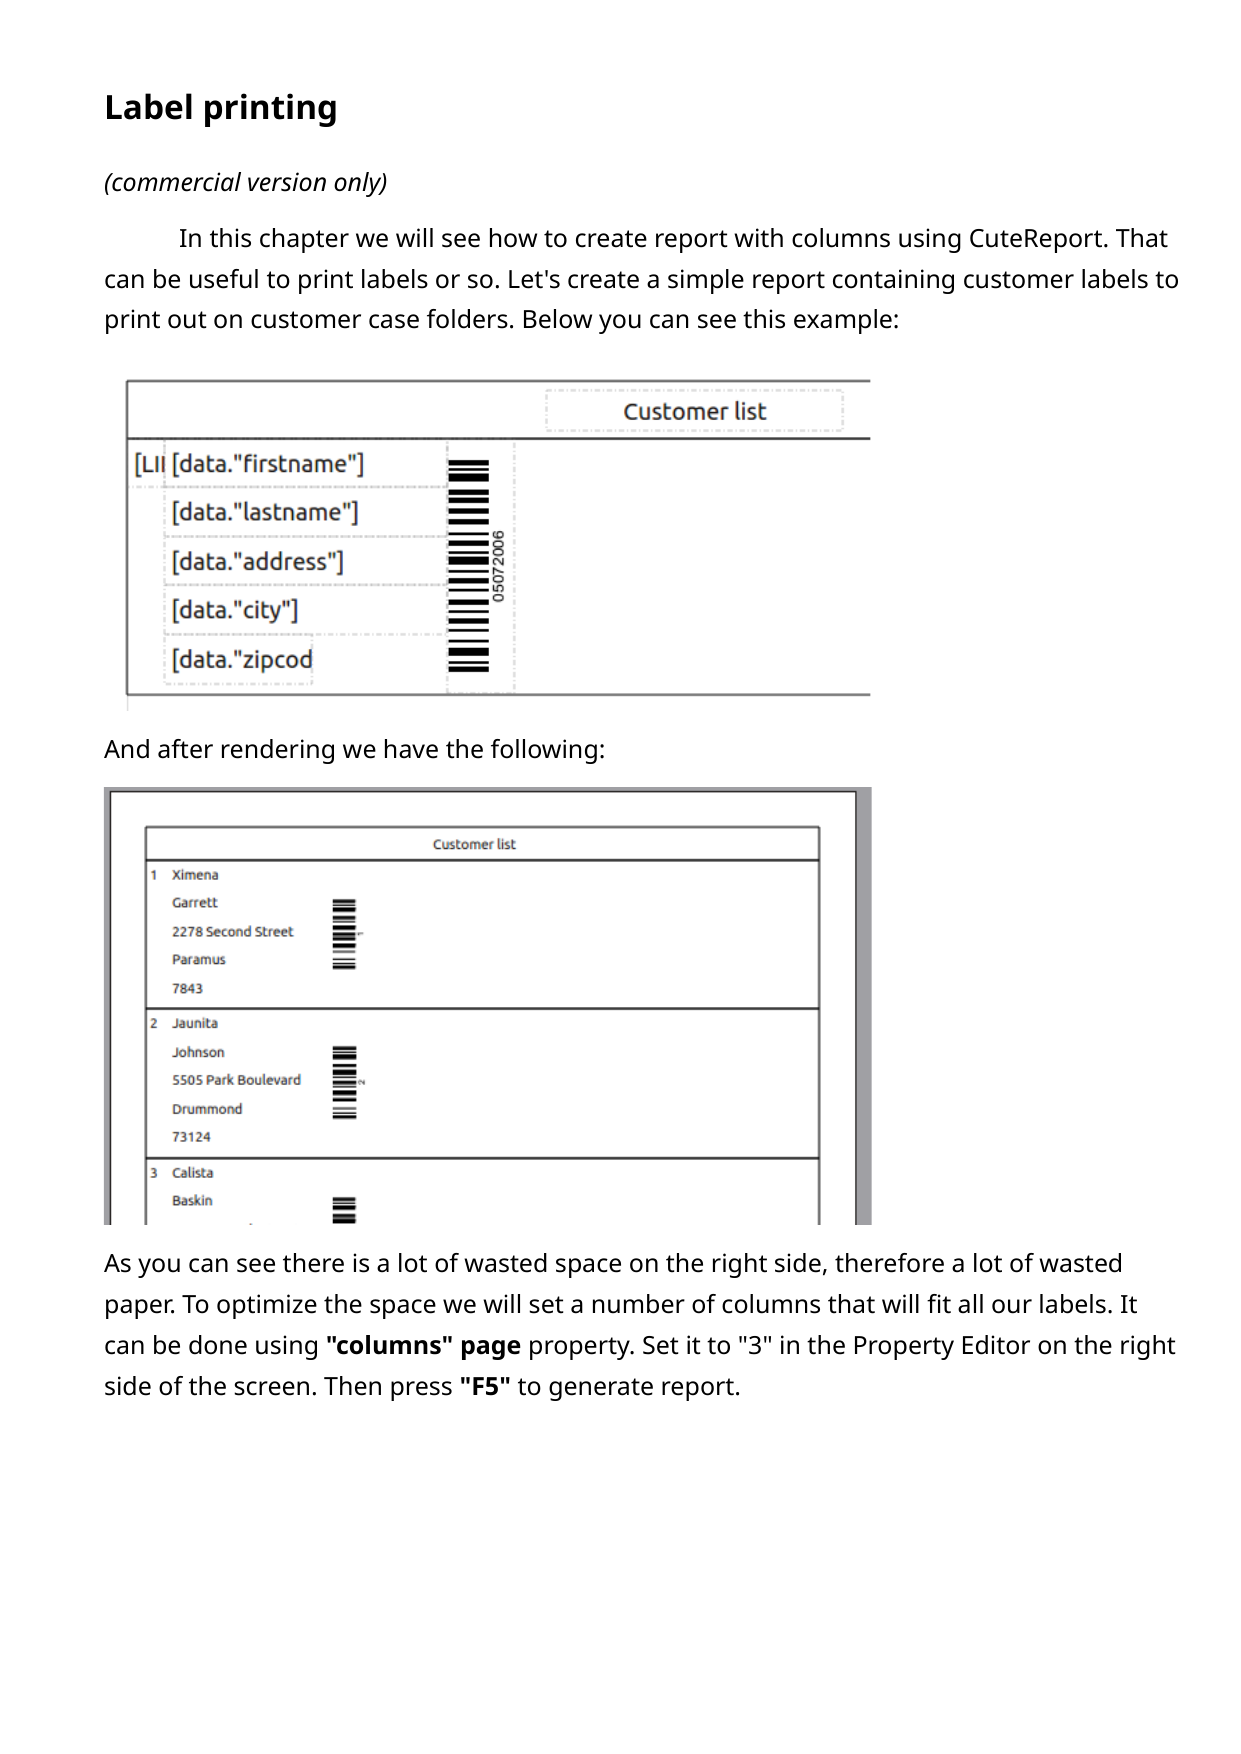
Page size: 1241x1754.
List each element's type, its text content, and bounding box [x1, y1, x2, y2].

text As you can see there is a lot of wasted space on the right side, therefore a lot of wasted paper. To optimize the space we will set a number of columns that will fit all our labels. It can be done using "columns" page property. Set it to "3" in the Property Editor on the right side of the screen. Then press "F5" to generate report. [104, 1246, 1181, 1403]
picture [103, 787, 872, 1225]
picture [103, 357, 871, 711]
subtitle Label printing [104, 83, 1181, 129]
text In this chapter we will see how to create report with columns using CuteReport. That can be useful to print labels or so. Let's create a simple report containing customer labels to print out on customer case folders. Below you can see this example: [104, 220, 1181, 336]
text (commercial version only) [104, 165, 1181, 199]
text And after rendering we have the following: [104, 732, 1181, 766]
